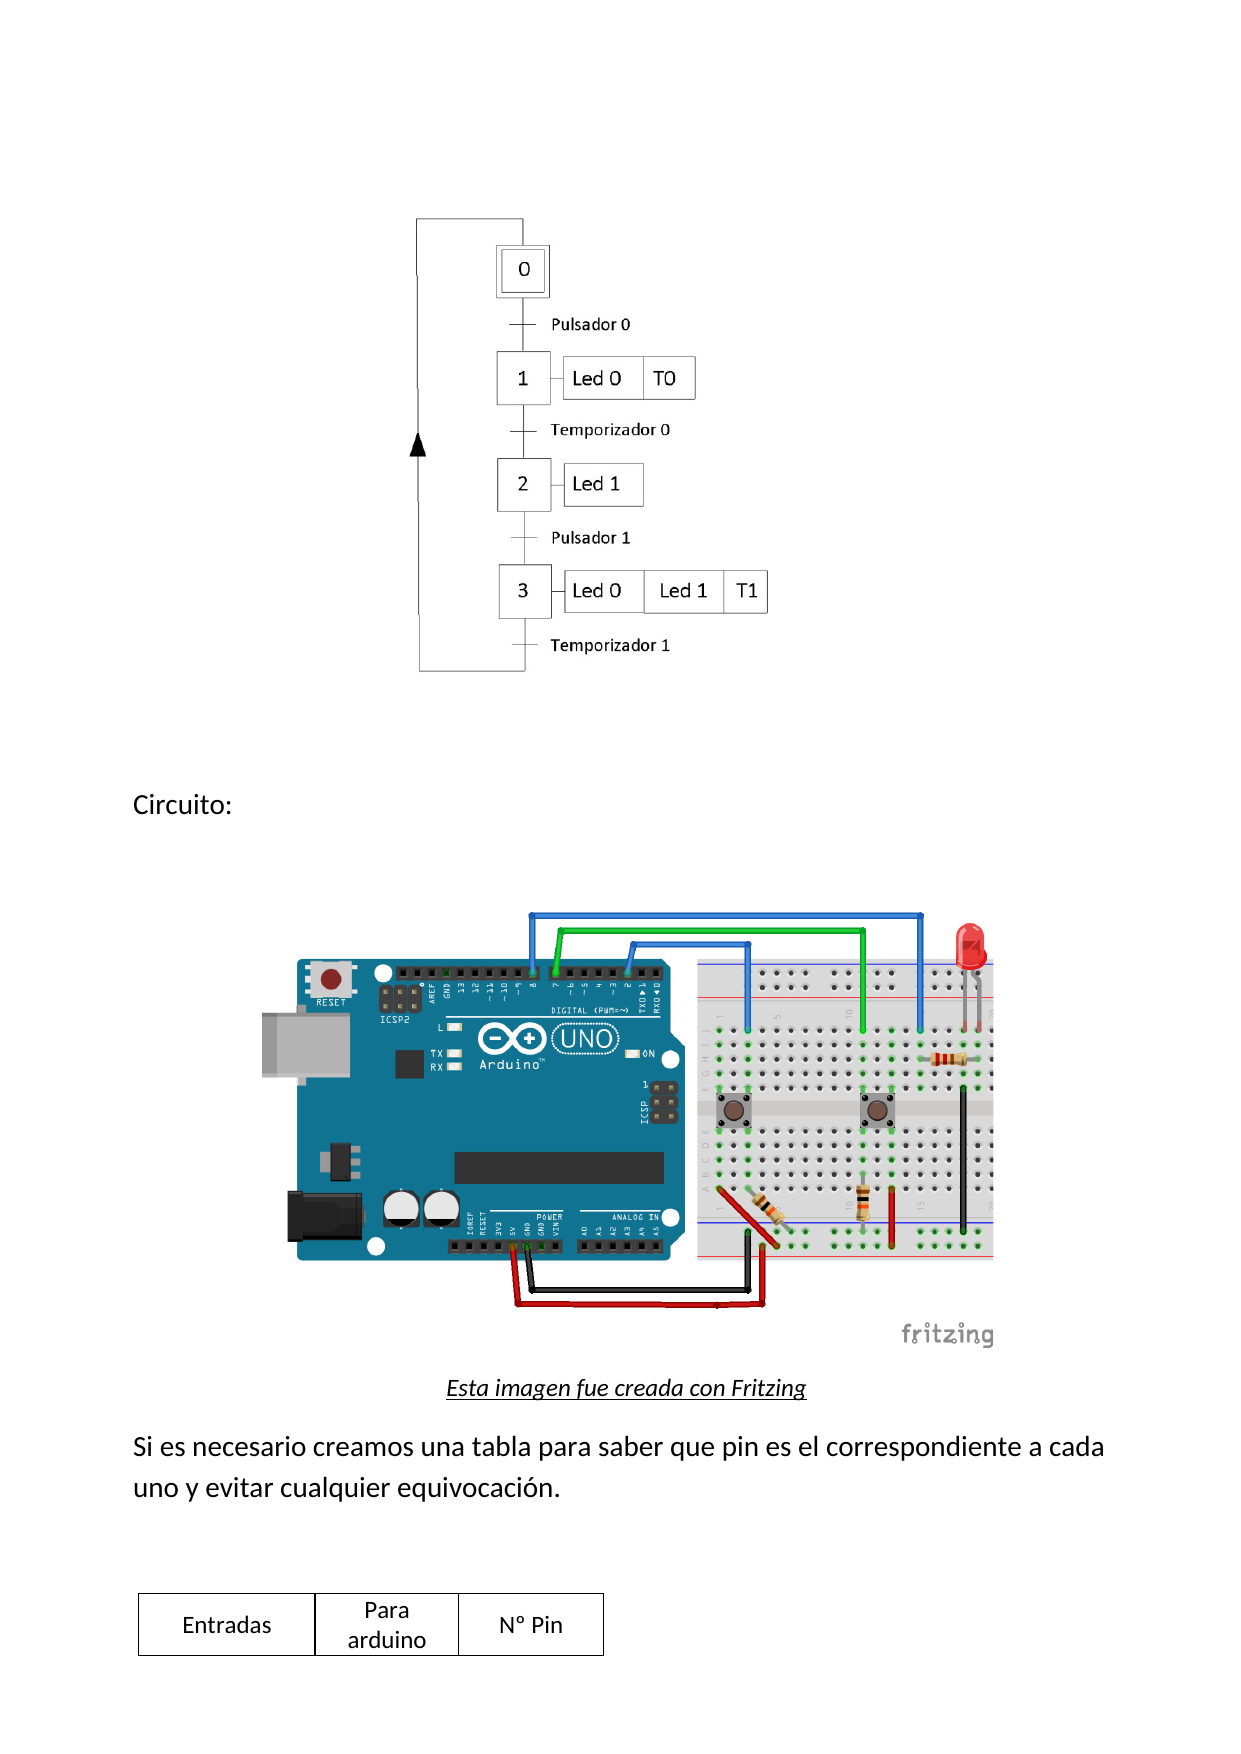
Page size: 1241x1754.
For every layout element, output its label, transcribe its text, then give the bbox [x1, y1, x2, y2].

table_header Para arduino [316, 1594, 458, 1655]
table_header Entradas [139, 1594, 314, 1655]
text Esta imagen fue creada con Fritzing [133, 1373, 1122, 1403]
text Circuito: [133, 786, 1122, 822]
text Si es necesario creamos una tabla para saber que pin es el correspondiente a cada uno y evitar cualquier equivocación. [133, 1428, 1122, 1505]
table_header Nº Pin [459, 1594, 603, 1655]
